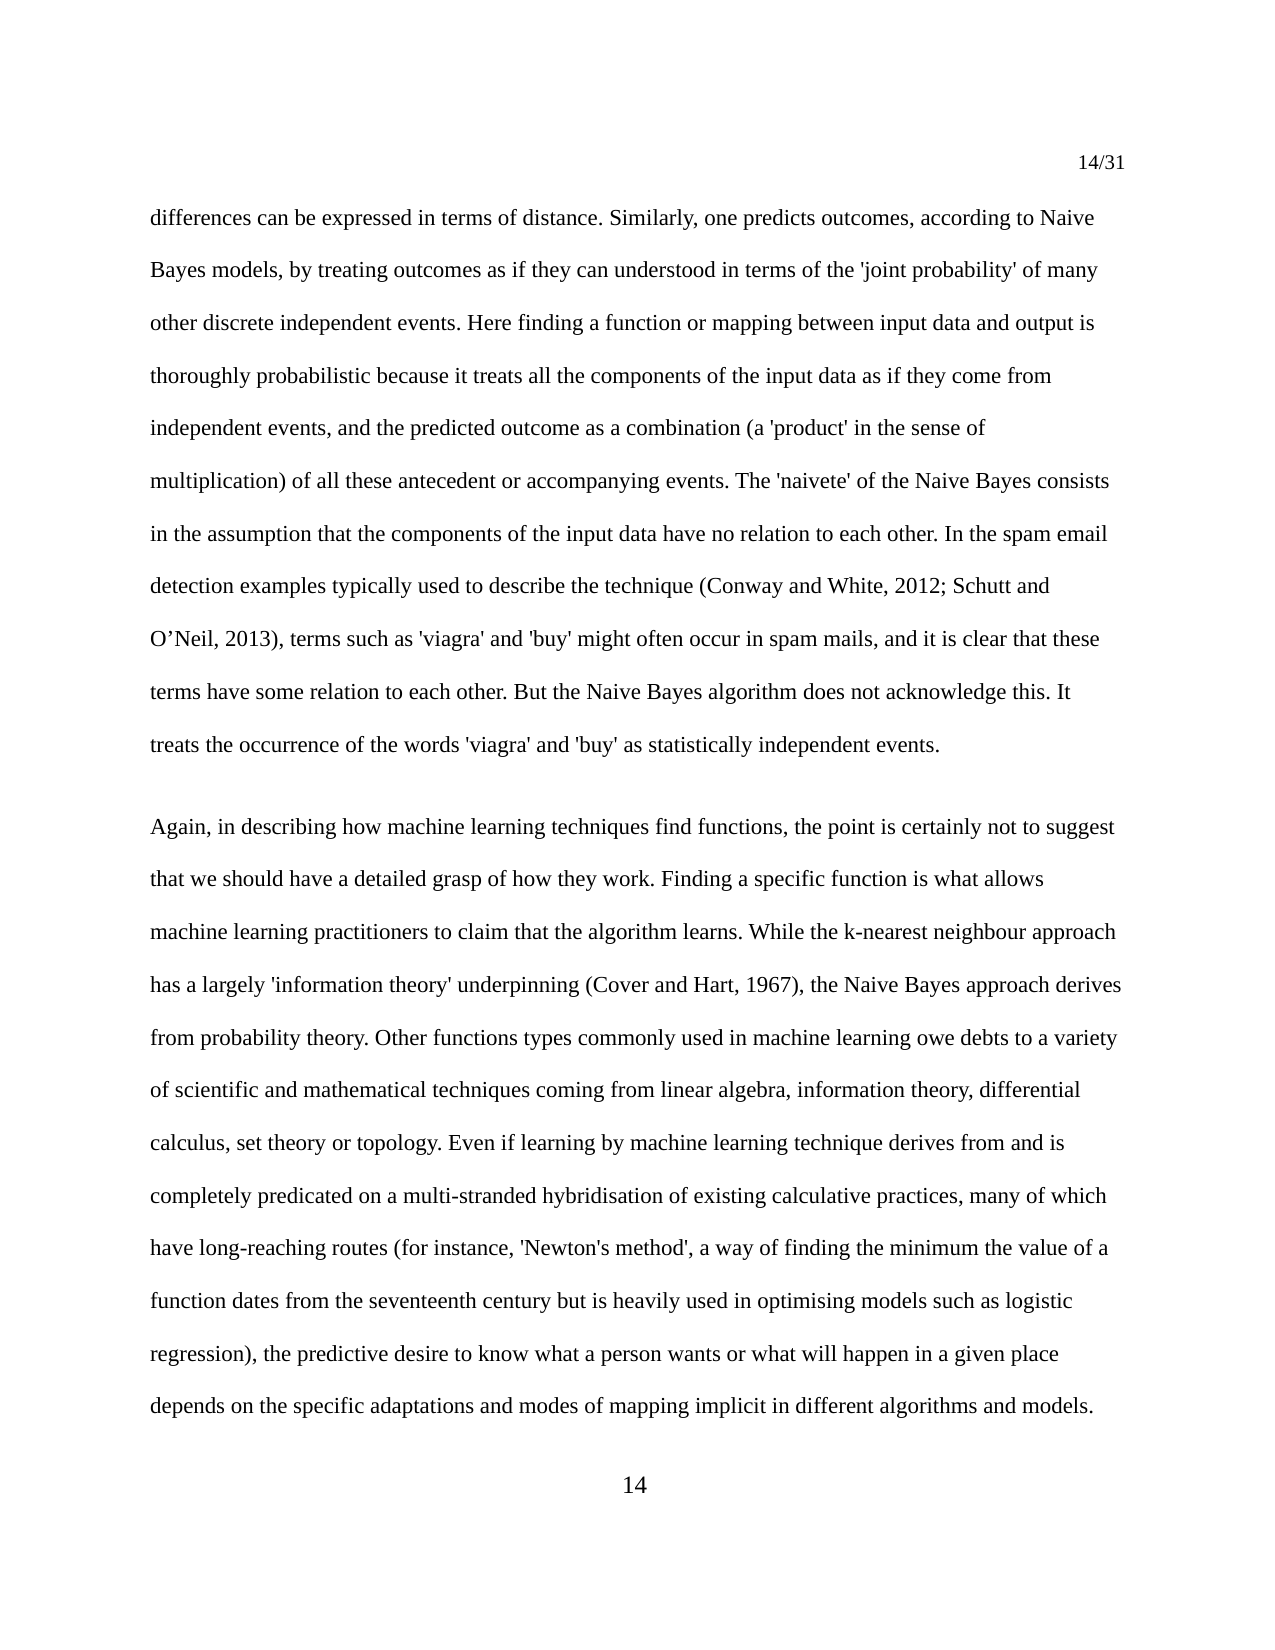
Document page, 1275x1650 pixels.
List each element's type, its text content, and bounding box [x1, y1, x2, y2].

text differences can be expressed in terms of distance. Similarly, one predicts outcomes, according to Naive Bayes models, by treating outcomes as if they can understood in terms of the 'joint probability' of many other discrete independent events. Here finding a function or mapping between input data and output is thoroughly probabilistic because it treats all the components of the input data as if they come from independent events, and the predicted outcome as a combination (a 'product' in the sense of multiplication) of all these antecedent or accompanying events. The 'naivete' of the Naive Bayes consists in the assumption that the components of the input data have no relation to each other. In the spam email detection examples typically used to describe the technique (Conway and White, 2012; Schutt and O’Neil, 2013), terms such as 'viagra' and 'buy' might often occur in spam mails, and it is clear that these terms have some relation to each other. But the Naive Bayes algorithm does not acknowledge this. It treats the occurrence of the words 'viagra' and 'buy' as statistically independent events. [150, 203, 1125, 757]
text Again, in describing how machine learning techniques find functions, the point is certainly not to suggest that we should have a detailed grasp of how they work. Finding a specific function is what allows machine learning practitioners to claim that the algorithm learns. While the k-nearest neighbour approach has a largely 'information theory' underpinning (Cover and Hart, 1967), the Naive Bayes approach derives from probability theory. Other functions types commonly used in machine learning owe debts to a variety of scientific and mathematical techniques coming from linear algebra, information theory, differential calculus, set theory or topology. Even if learning by machine learning technique derives from and is completely predicated on a multi-stranded hybridisation of existing calculative practices, many of which have long-reaching routes (for instance, 'Newton's method', a way of finding the minimum the value of a function dates from the seventeenth century but is heavily used in optimising models such as logistic regression), the predictive desire to know what a person wants or what will happen in a given place depends on the specific adaptations and modes of mapping implicit in different algorithms and models. [150, 813, 1125, 1419]
